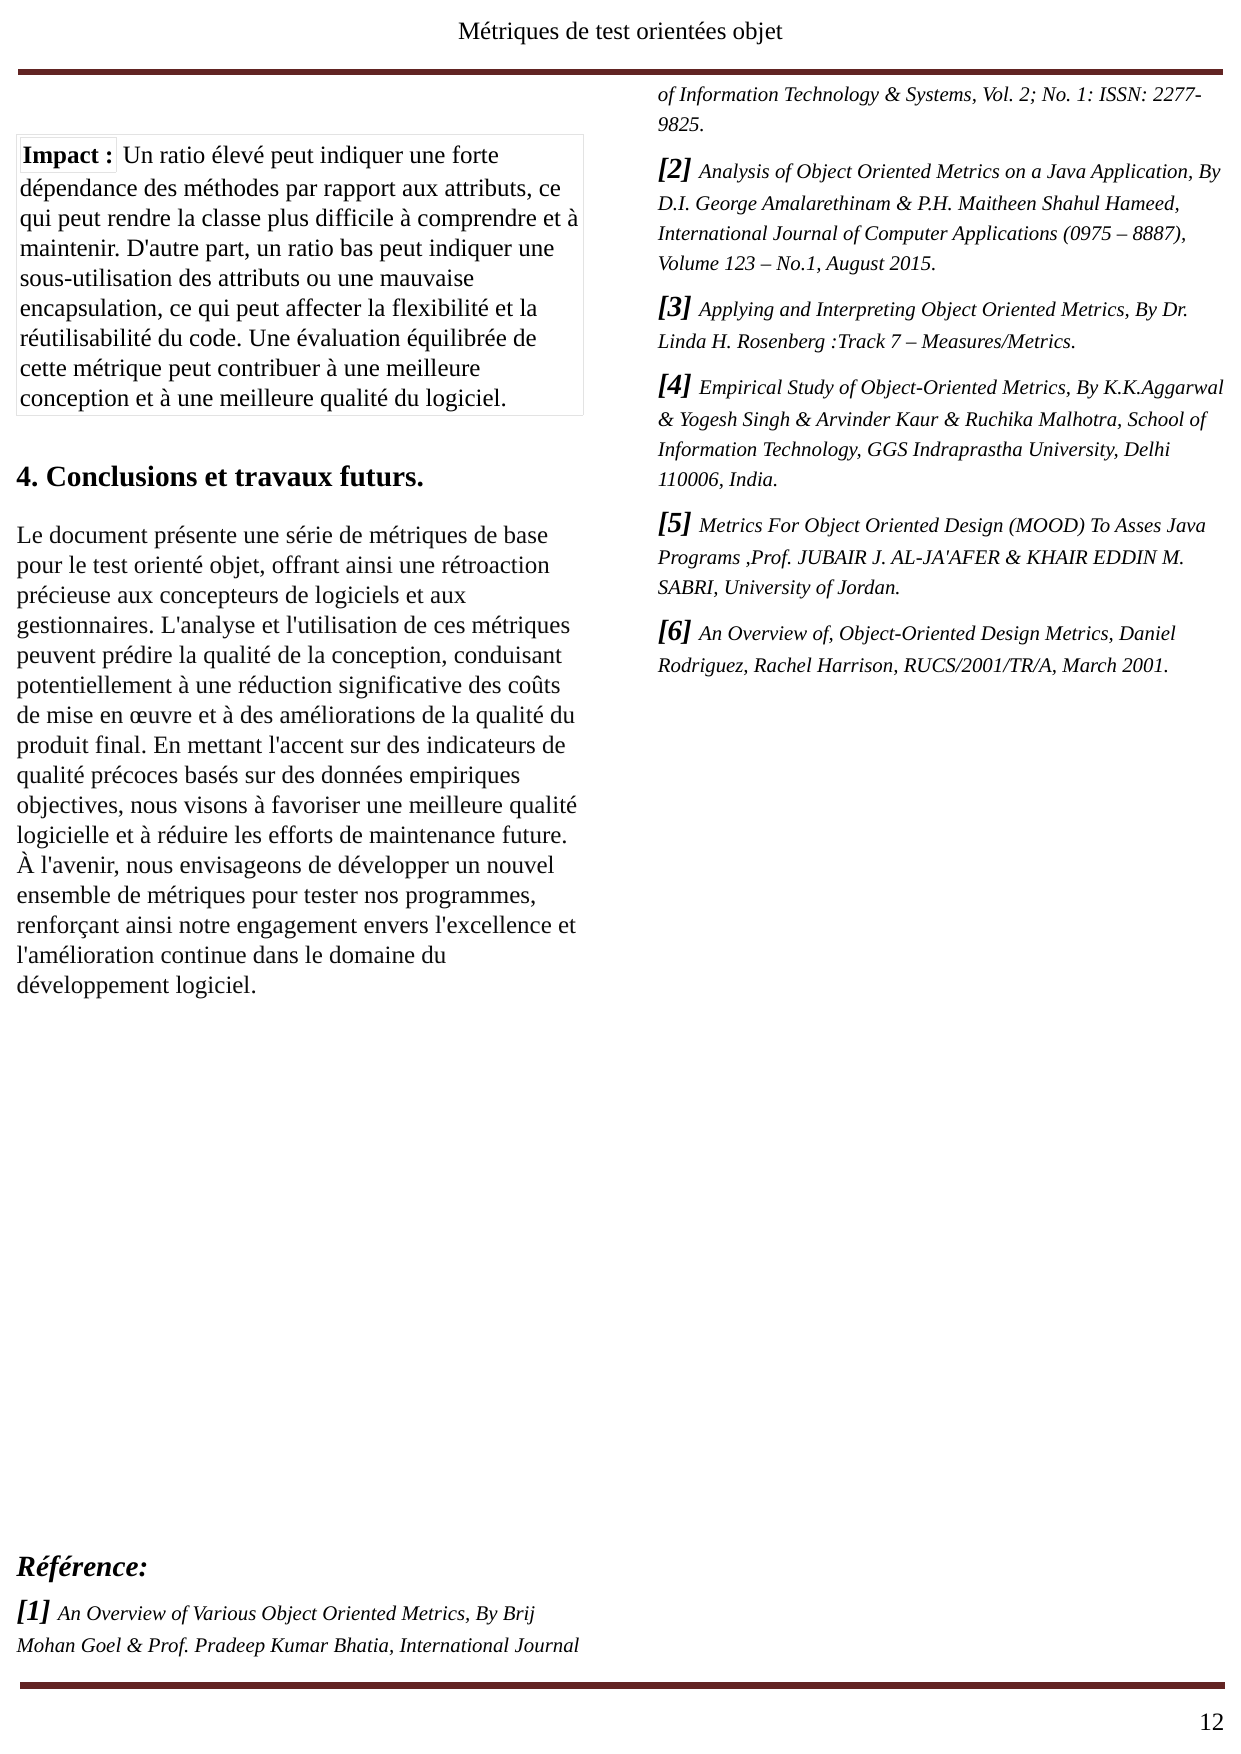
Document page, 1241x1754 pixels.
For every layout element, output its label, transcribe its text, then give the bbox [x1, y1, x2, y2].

list Metrics For Object Oriented Design (MOOD) To Asses Java Programs ,Prof. JUBAIR J. AL-JA'AFER & KHAIR EDDIN M. SABRI, University of Jordan. [658, 505, 1224, 599]
list Empirical Study of Object-Oriented Metrics, By K.K.Aggarwal & Yogesh Singh & Arvinder Kaur & Ruchika Malhotra, School of Information Technology, GGS Indraprastha University, Delhi 110006, India. [658, 367, 1224, 491]
text Impact : Un ratio élevé peut indiquer une forte dépendance des méthodes par rapport aux attributs, ce qui peut rendre la classe plus difficile à comprendre et à maintenir. D'autre part, un ratio bas peut indiquer une sous-utilisation des attributs ou une mauvaise encapsulation, ce qui peut affecter la flexibilité et la réutilisabilité du code. Une évaluation équilibrée de cette métrique peut contribuer à une meilleure conception et à une meilleure qualité du logiciel. [17, 135, 583, 415]
list An Overview of Various Object Oriented Metrics, By Brij Mohan Goel & Prof. Pradeep Kumar Bhatia, International Journal [16, 1593, 583, 1657]
text Le document présente une série de métriques de base pour le test orienté objet, offrant ainsi une rétroaction précieuse aux concepteurs de logiciels et aux gestionnaires. L'analyse et l'utilisation de ces métriques peuvent prédire la qualité de la conception, conduisant potentiellement à une réduction significative des coûts de mise en œuvre et à des améliorations de la qualité du produit final. En mettant l'accent sur des indicateurs de qualité précoces basés sur des données empiriques objectives, nous visons à favoriser une meilleure qualité logicielle et à réduire les efforts de maintenance future. À l'avenir, nous envisageons de développer un nouvel ensemble de métriques pour tester nos programmes, renforçant ainsi notre engagement envers l'excellence et l'amélioration continue dans le domaine du développement logiciel. [16, 489, 583, 999]
list Applying and Interpreting Object Oriented Metrics, By Dr. Linda H. Rosenberg :Track 7 – Measures/Metrics. [658, 289, 1224, 353]
list of Information Technology & Systems, Vol. 2; No. 1: ISSN: 2277-9825. [658, 76, 1224, 136]
list Analysis of Object Oriented Metrics on a Java Application, By D.I. George Amalarethinam & P.H. Maitheen Shahul Hameed, International Journal of Computer Applications (0975 – 8887), Volume 123 – No.1, August 2015. [658, 151, 1224, 274]
list An Overview of, Object-Oriented Design Metrics, Daniel Rodriguez, Rachel Harrison, RUCS/2001/TR/A, March 2001. [658, 613, 1224, 677]
